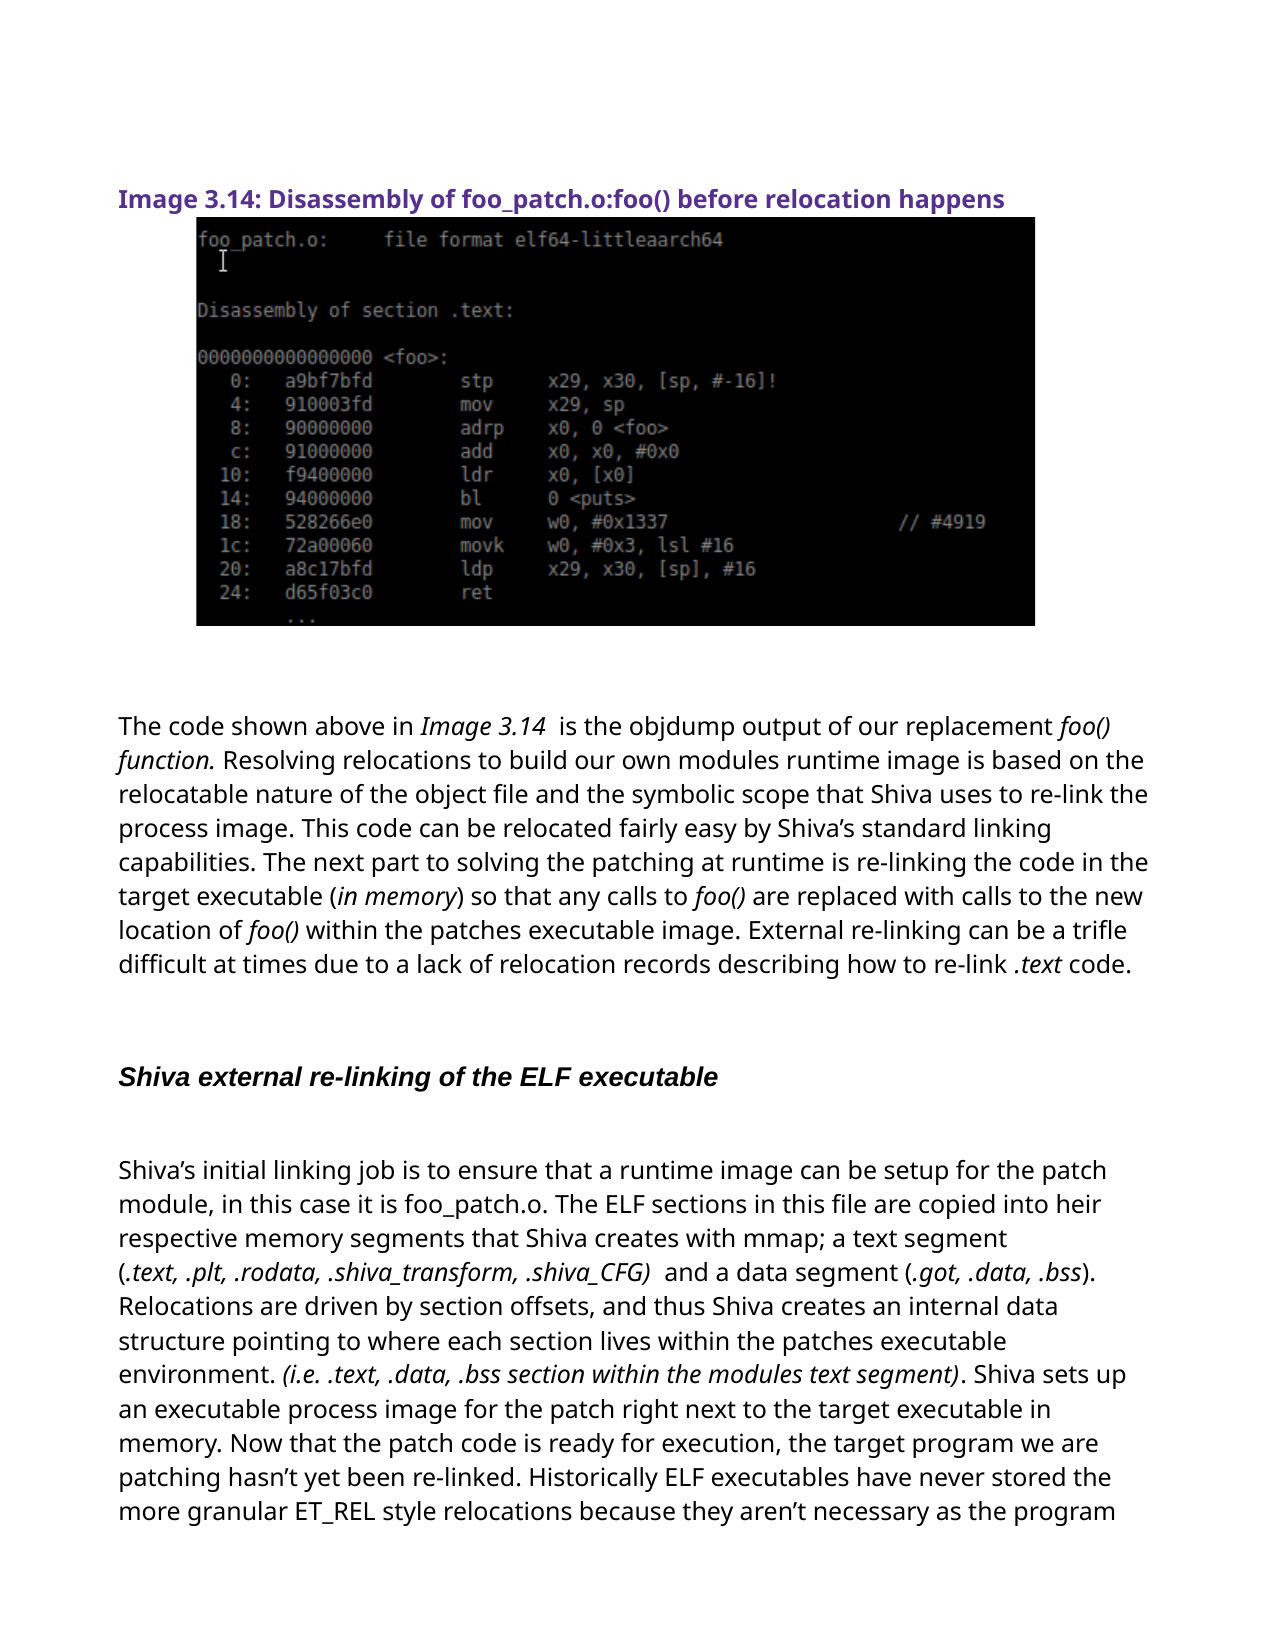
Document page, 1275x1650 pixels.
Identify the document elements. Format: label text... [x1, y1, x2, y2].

picture [196, 217, 1036, 626]
text The code shown above in Image 3.14 is the objdump output of our replacement foo() function. Resolving relocations to build our own modules runtime image is based on the relocatable nature of the object file and the symbolic scope that Shiva uses to re-link the process image. This code can be relocated fairly easy by Shiva’s standard linking capabilities. The next part to solving the patching at runtime is re-linking the code in the target executable (in memory) so that any calls to foo() are replaced with calls to the new location of foo() within the patches executable image. External re-linking can be a trifle difficult at times due to a lack of relocation records describing how to re-link .text code. [118, 708, 1157, 981]
subtitle Shiva external re-linking of the ELF executable [118, 1061, 1157, 1093]
text Shiva’s initial linking job is to ensure that a runtime image can be setup for the patch module, in this case it is foo_patch.o. The ELF sections in this file are copied into heir respective memory segments that Shiva creates with mmap; a text segment (.text, .plt, .rodata, .shiva_transform, .shiva_CFG) and a data segment (.got, .data, .bss). Relocations are driven by section offsets, and thus Shiva creates an internal data structure pointing to where each section lives within the patches executable environment. (i.e. .text, .data, .bss section within the modules text segment). Shiva sets up an executable process image for the patch right next to the target executable in memory. Now that the patch code is ready for execution, the target program we are patching hasn’t yet been re-linked. Historically ELF executables have never stored the more granular ET_REL style relocations because they aren’t necessary as the program [118, 1153, 1157, 1527]
text Image 3.14: Disassembly of foo_patch.o:foo() before relocation happens [118, 182, 1157, 216]
